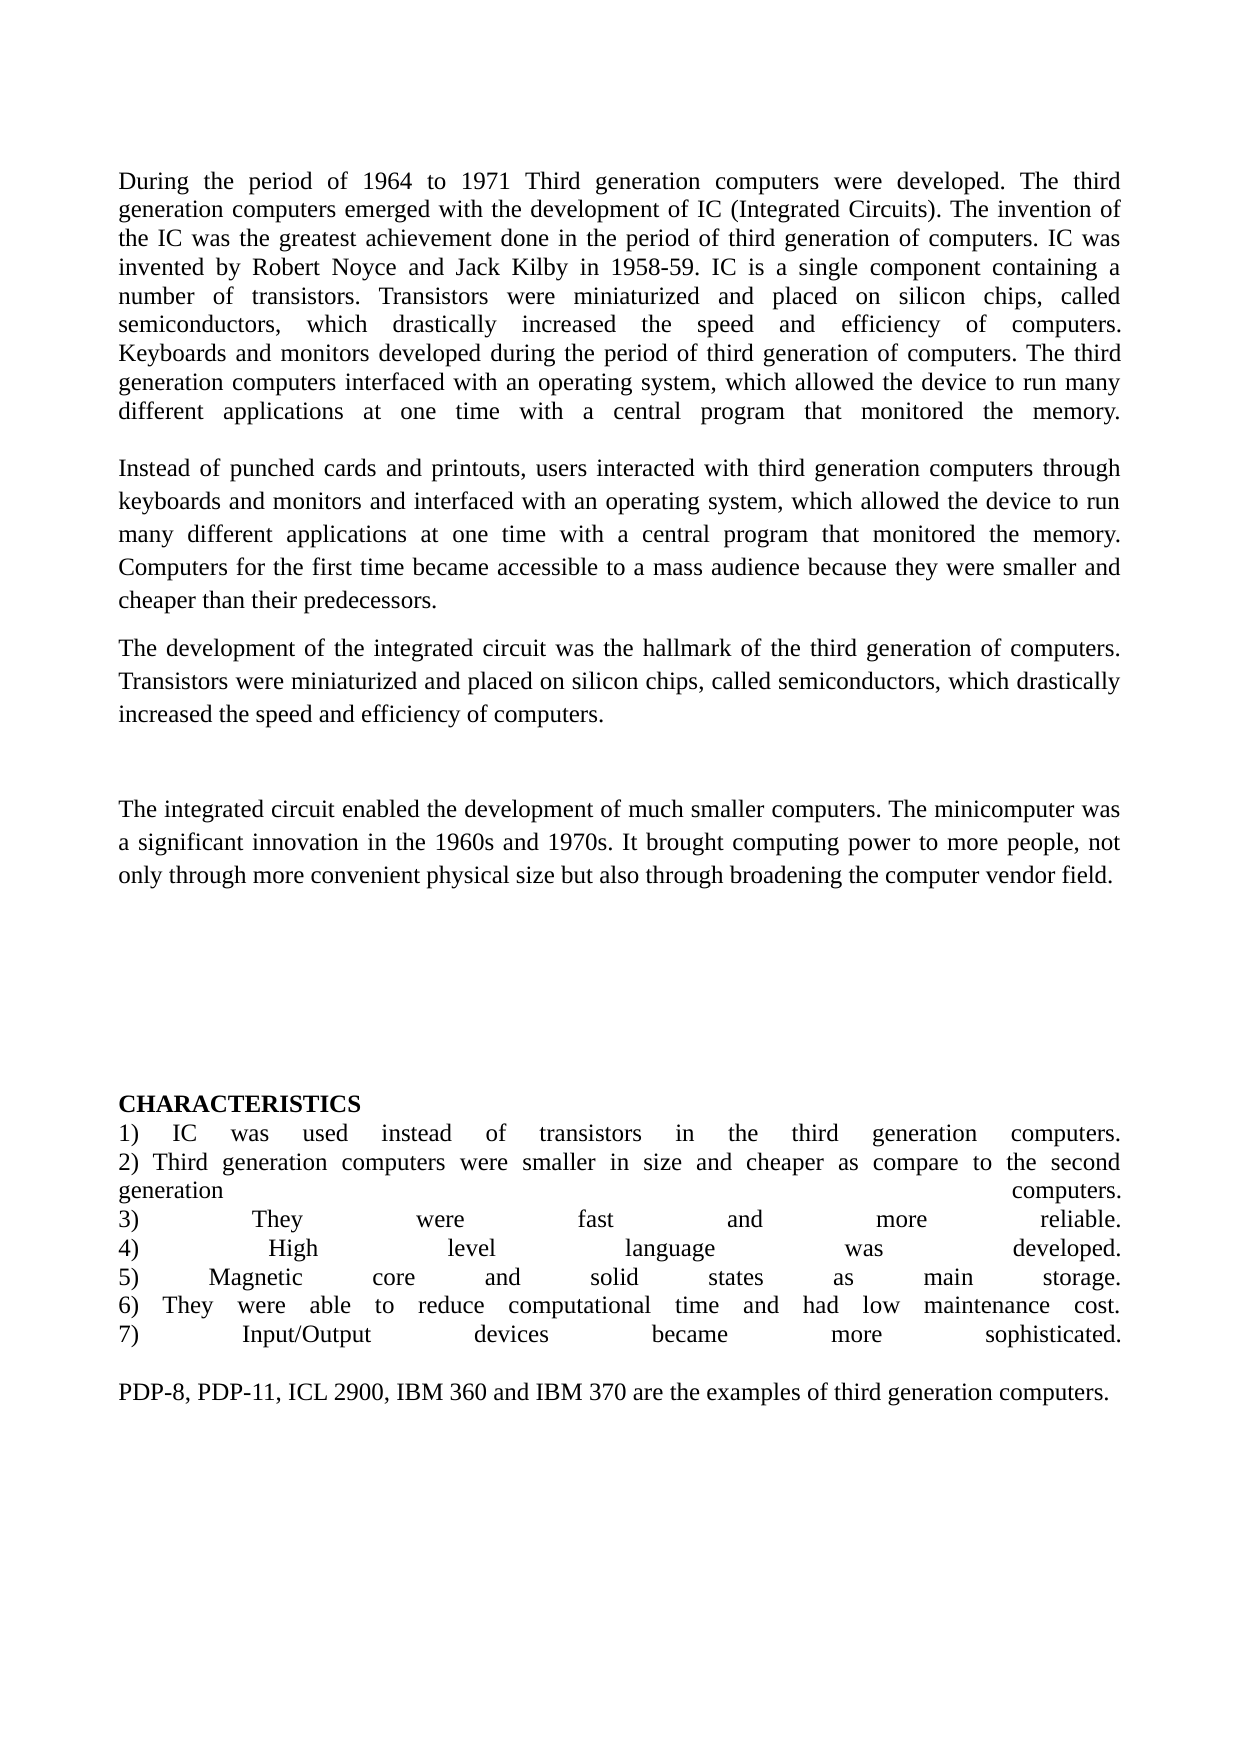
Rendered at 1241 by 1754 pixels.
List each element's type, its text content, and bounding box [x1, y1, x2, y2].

text During the period of 1964 to 1971 Third generation computers were developed. The third generation computers emerged with the development of IC (Integrated Circuits). The invention of the IC was the greatest achievement done in the period of third generation of computers. IC was invented by Robert Noyce and Jack Kilby in 1958-59. IC is a single component containing a number of transistors. Transistors were miniaturized and placed on silicon chips, called semiconductors, which drastically increased the speed and efficiency of computers. Keyboards and monitors developed during the period of third generation of computers. The third generation computers interfaced with an operating system, which allowed the device to run many different applications at one time with a central program that monitored the memory. [118, 166, 1122, 453]
text Instead of punched cards and printouts, users interacted with third generation computers through keyboards and monitors and interfaced with an operating system, which allowed the device to run many different applications at one time with a central program that monitored the memory. Computers for the first time became accessible to a mass audience because they were smaller and cheaper than their predecessors. [118, 453, 1122, 614]
text The integrated circuit enabled the development of much smaller computers. The minicomputer was a significant innovation in the 1960s and 1970s. It brought computing power to more people, not only through more convenient physical size but also through broadening the computer vendor field. [118, 794, 1122, 889]
text CHARACTERISTICS 1) IC was used instead of transistors in the third generation computers. 2) Third generation computers were smaller in size and cheaper as compare to the second generation computers. 3) They were fast and more reliable. 4) High level language was developed. 5) Magnetic core and solid states as main storage. 6) They were able to reduce computational time and had low maintenance cost. 7) Input/Output devices became more sophisticated. PDP-8, PDP-11, ICL 2900, IBM 360 and IBM 370 are the examples of third generation computers. [118, 1061, 1122, 1406]
text The development of the integrated circuit was the hallmark of the third generation of computers. Transistors were miniaturized and placed on silicon chips, called semiconductors, which drastically increased the speed and efficiency of computers. [118, 633, 1122, 728]
